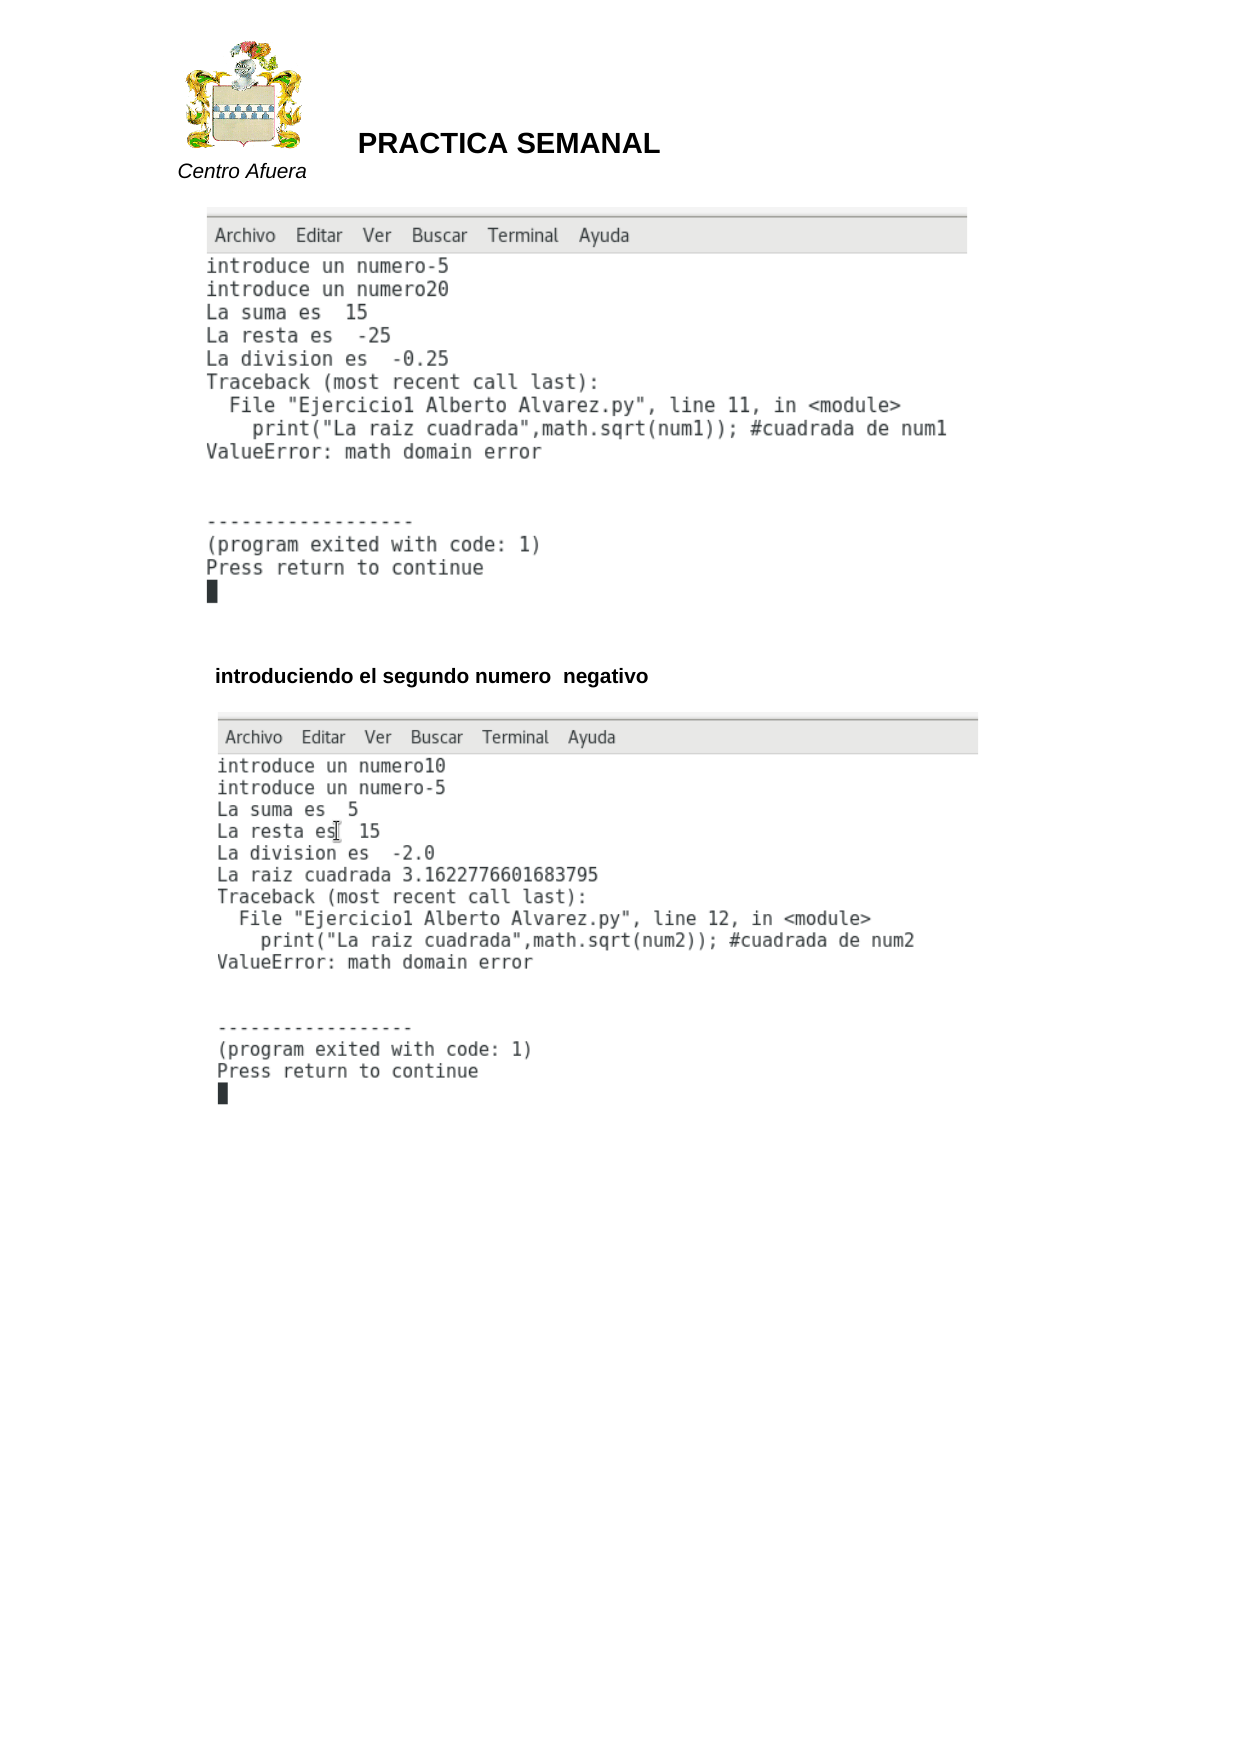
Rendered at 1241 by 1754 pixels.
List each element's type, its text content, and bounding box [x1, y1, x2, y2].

text introduciendo el segundo numero negativo [215, 207, 975, 688]
picture [217, 712, 979, 1154]
picture [206, 207, 968, 665]
